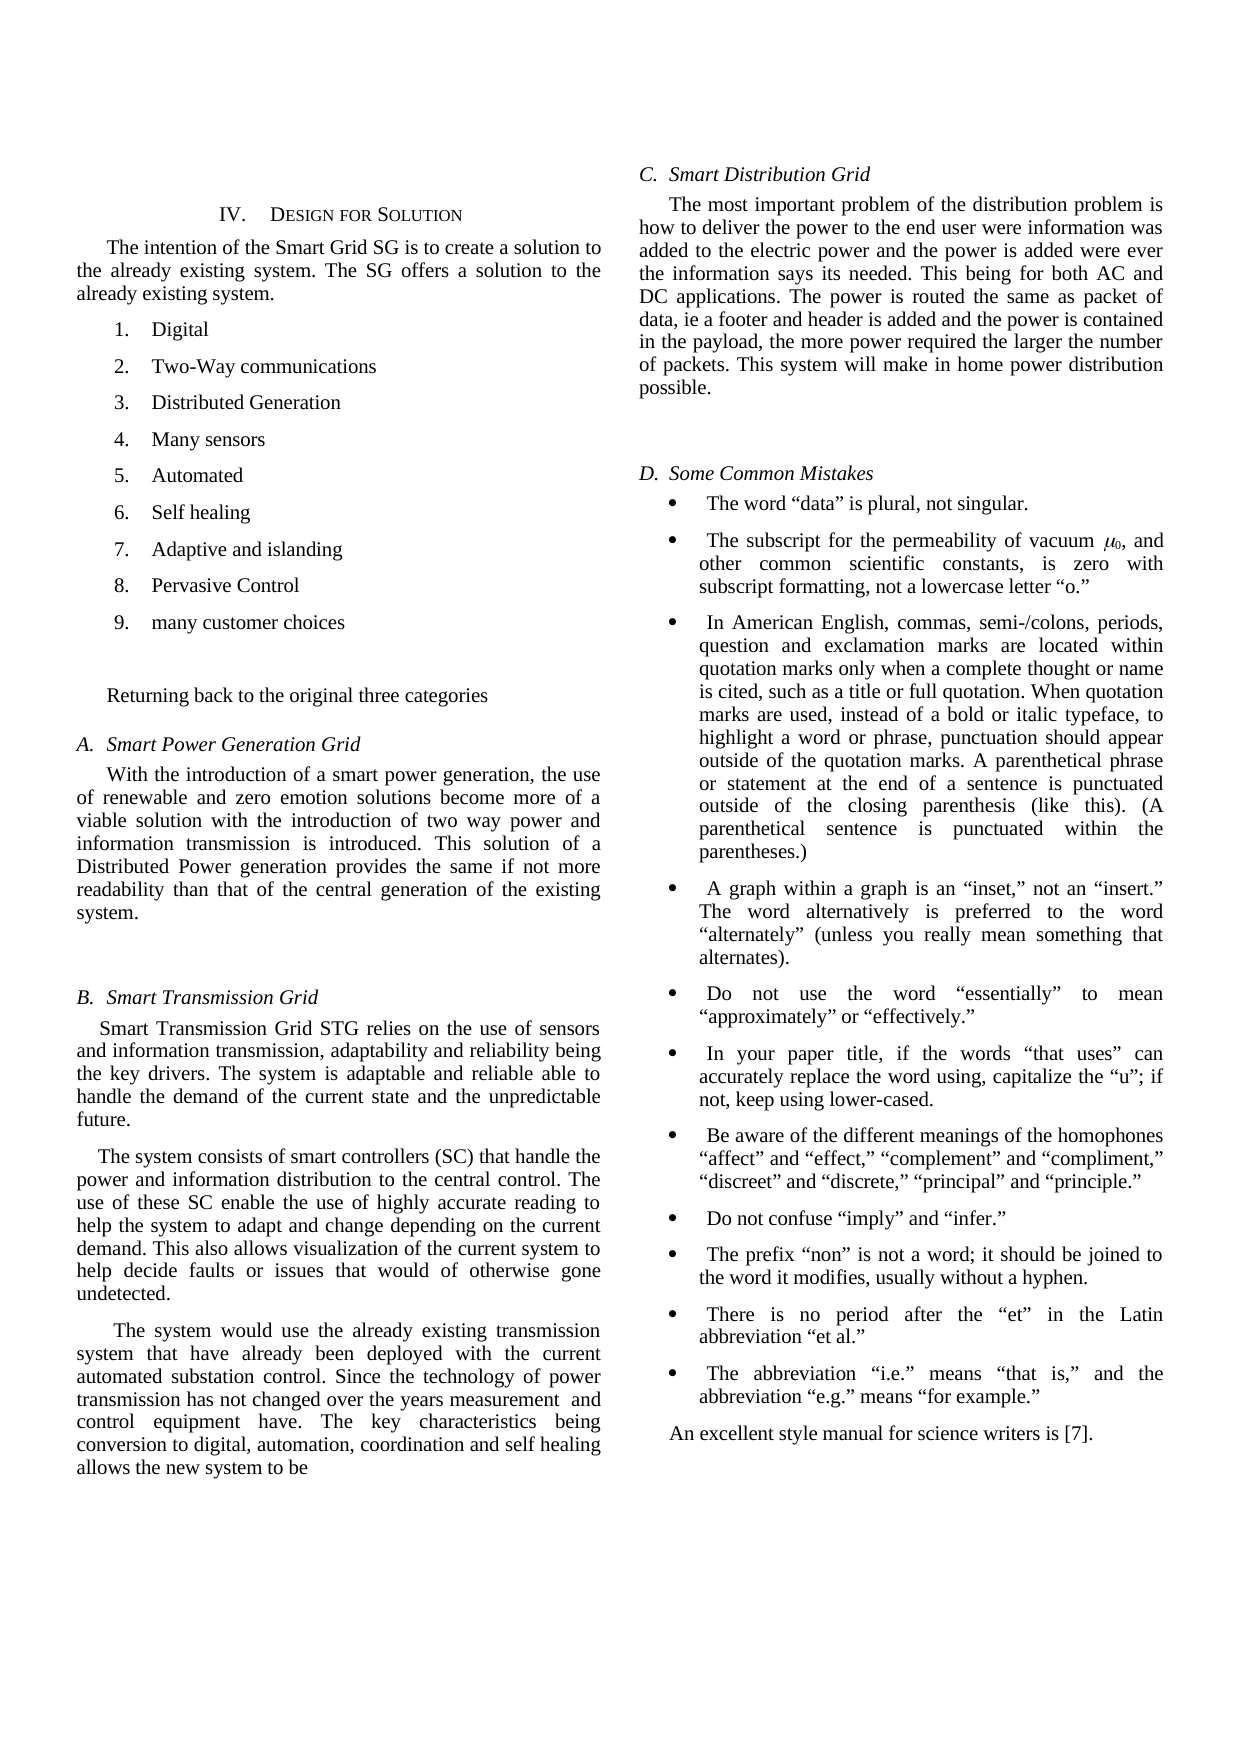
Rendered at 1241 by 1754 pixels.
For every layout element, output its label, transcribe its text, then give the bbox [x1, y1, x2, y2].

text Returning back to the original three categories [76, 683, 601, 707]
list Be aware of the different meanings of the homophones “affect” and “effect,” “complement” and “compliment,” “discreet” and “discrete,” “principal” and “principle.” [669, 1123, 1164, 1193]
list The abbreviation “i.e.” means “that is,” and the abbreviation “e.g.” means “for example.” [669, 1361, 1164, 1408]
list Smart Transmission Grid STG relies on the use of sensors and information transmission, adaptability and reliability being the key drivers. The system is adaptable and reliable able to handle the demand of the current state and the unpredictable future. [76, 1016, 601, 1131]
list The word “data” is plural, not singular. [669, 491, 1164, 515]
list A graph within a graph is an “inset,” not an “insert.” The word alternatively is preferred to the word “alternately” (unless you really mean something that alternates). [669, 876, 1164, 969]
list Automated [114, 463, 601, 487]
list Many sensors [114, 427, 601, 451]
list Do not confuse “imply” and “infer.” [669, 1205, 1164, 1229]
text The intention of the Smart Grid SG is to create a solution to the already existing system. The SG offers a solution to the already existing system. [76, 235, 601, 304]
list The prefix “non” is not a word; it should be joined to the word it modifies, usually without a hyphen. [669, 1242, 1164, 1289]
list The system consists of smart controllers (SC) that handle the power and information distribution to the central control. The use of these SC enable the use of highly accurate reading to help the system to adapt and change depending on the current demand. This also allows visualization of the current system to help decide faults or issues that would of otherwise gone undetected. [76, 1144, 601, 1305]
text With the introduction of a smart power generation, the use of renewable and zero emotion solutions become more of a viable solution with the introduction of two way power and information transmission is introduced. This solution of a Distributed Power generation provides the same if not more readability than that of the central generation of the existing system. [76, 762, 601, 924]
text The most important problem of the distribution problem is how to deliver the power to the end user were information was added to the electric power and the power is added were ever the information says its needed. This being for both AC and DC applications. The power is routed the same as packet of data, ie a footer and header is added and the power is contained in the payload, the more power required the larger the number of packets. This system will make in home power distribution possible. [639, 192, 1164, 399]
list The system would use the already existing transmission system that have already been deployed with the current automated substation control. Since the technology of power transmission has not changed over the years measurement and control equipment have. The key characteristics being conversion to digital, automation, coordination and self healing allows the new system to be [76, 1318, 601, 1479]
list Pervasive Control [114, 573, 601, 597]
list There is no period after the “et” in the Latin abbreviation “et al.” [669, 1301, 1164, 1348]
subtitle Some Common Mistakes [639, 461, 1164, 485]
list many customer choices [114, 609, 601, 634]
list Digital [114, 317, 601, 341]
subtitle Smart Power Generation Grid [76, 732, 601, 756]
text An excellent style manual for science writers is [7]. [639, 1420, 1164, 1444]
list Two-Way communications [114, 354, 601, 378]
subtitle Smart Transmission Grid [76, 985, 601, 1009]
subtitle Smart Distribution Grid [639, 162, 1164, 186]
list Self healing [114, 500, 601, 524]
subtitle Design for Solution [76, 202, 601, 226]
list Distributed Generation [114, 390, 601, 414]
list In your paper title, if the words “that uses” can accurately replace the word using, capitalize the “u”; if not, keep using lower-cased. [669, 1041, 1164, 1111]
list Adaptive and islanding [114, 536, 601, 561]
list In American English, commas, semi-/colons, periods, question and exclamation marks are located within quotation marks only when a complete thought or name is cited, such as a title or full quotation. When quotation marks are used, instead of a bold or italic typeface, to highlight a word or phrase, punctuation should appear outside of the quotation marks. A parenthetical phrase or statement at the end of a sentence is punctuated outside of the closing parenthesis (like this). (A parenthetical sentence is punctuated within the parentheses.) [669, 610, 1164, 863]
list Do not use the word “essentially” to mean “approximately” or “effectively.” [669, 981, 1164, 1028]
list The subscript for the permeability of vacuum 0, and other common scientific constants, is zero with subscript formatting, not a lowercase letter “o.” [669, 528, 1164, 598]
